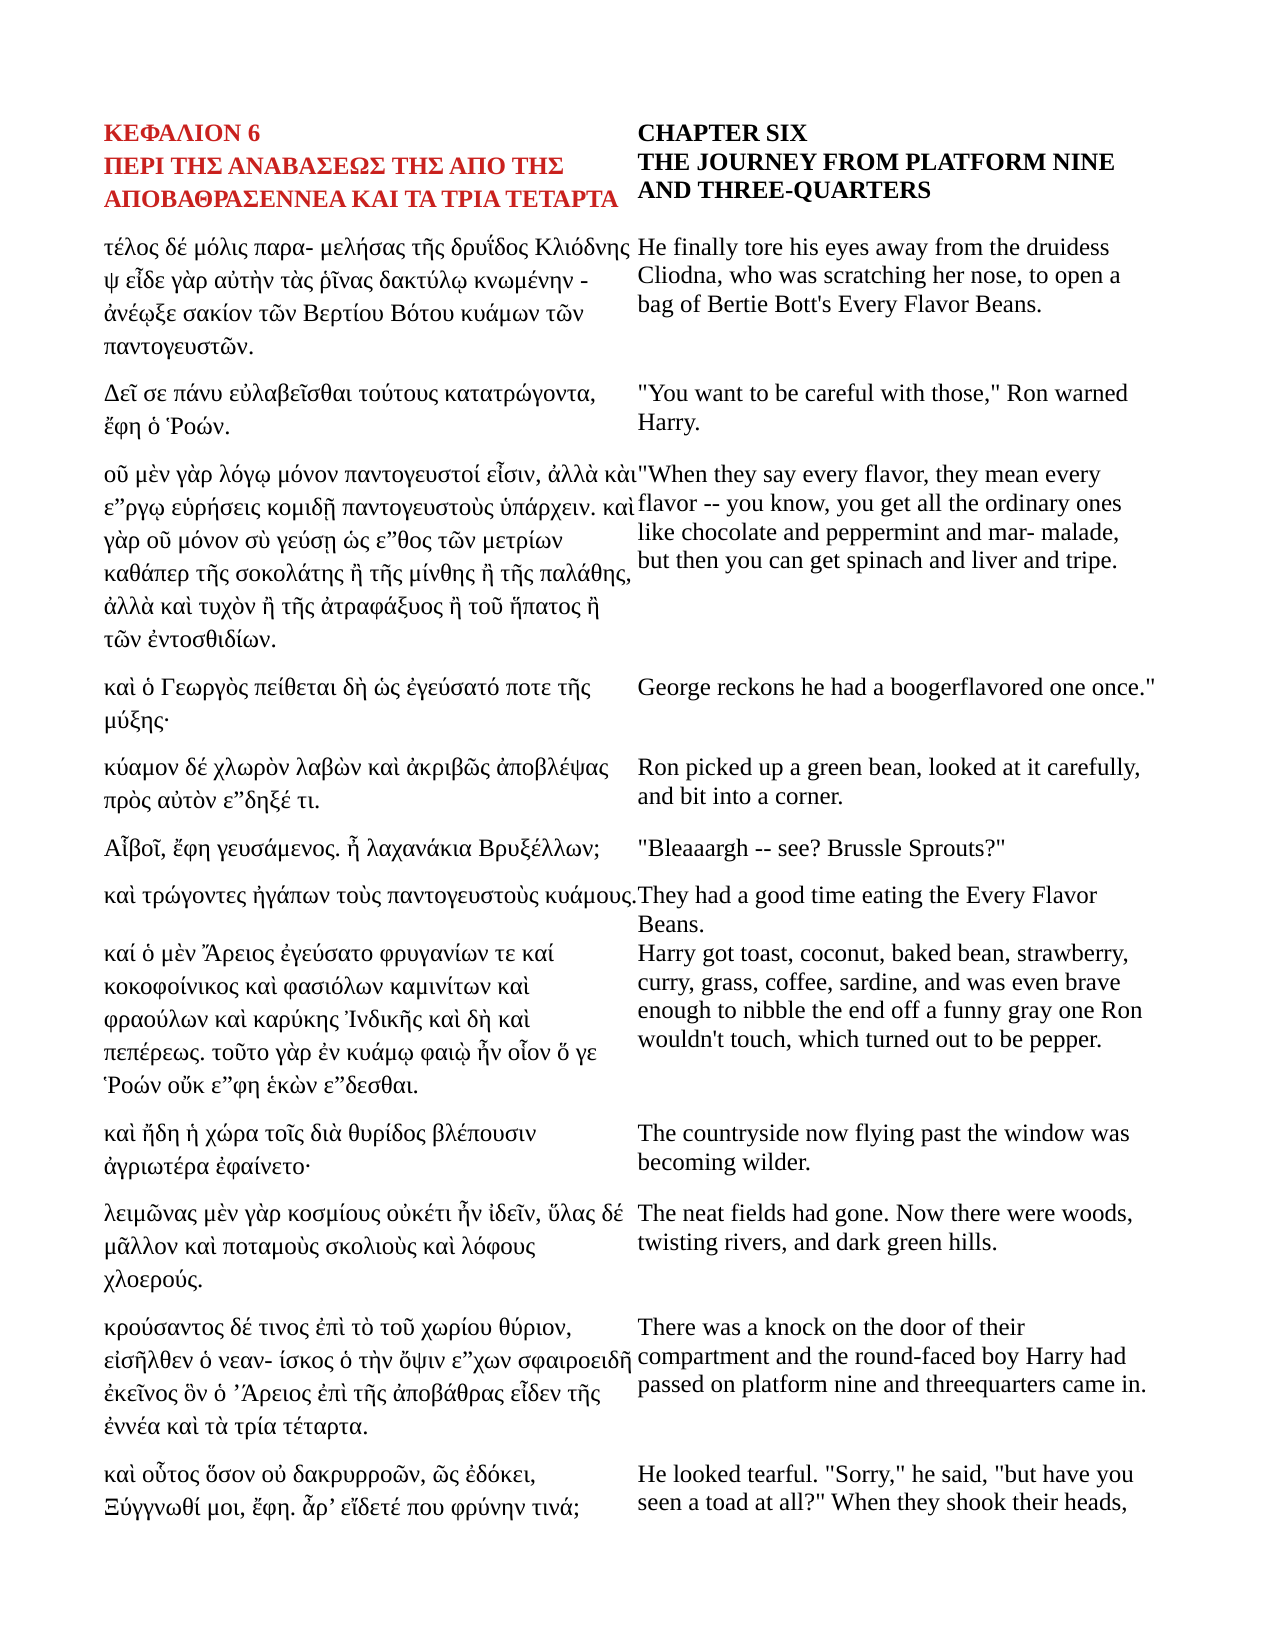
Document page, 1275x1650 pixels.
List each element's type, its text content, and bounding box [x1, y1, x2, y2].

table_cell "You want to be careful with those," Ron warned Harry. [638, 379, 1157, 459]
table_cell κύαμον δέ χλωρὸν λαβὼν καὶ ἀκριβῶς ἀποβλέψας πρὸς αὐτὸν ε”δηξέ τι. [104, 753, 637, 833]
table_cell "Bleaaargh -- see? Brussle Sprouts?" [638, 833, 1157, 881]
table_header CHAPTER SIX THE JOURNEY FROM PLATFORM NINE AND THREE-QUARTERS [638, 118, 1157, 232]
table_cell λειμῶνας μὲν γὰρ κοσμίους οὐκέτι ἦν ἰδεῖν, ὕλας δέ μᾶλλον καὶ ποταμοὺς σκολιοὺς καὶ λόφους χλοερούς. [104, 1199, 637, 1312]
table_cell καὶ τρώγοντες ἠγάπων τοὺς παντογευστοὺς κυάμους. [104, 881, 637, 938]
table_cell He finally tore his eyes away from the druidess Cliodna, who was scratching her nose, to open a bag of Bertie Bott's Every Flavor Beans. [638, 232, 1157, 378]
table_cell There was a knock on the door of their compartment and the round-faced boy Harry had passed on platform nine and threequarters came in. [638, 1312, 1157, 1459]
table_cell Harry got toast, coconut, baked bean, strawberry, curry, grass, coffee, sardine, and was even brave enough to nibble the end off a funny gray one Ron wouldn't touch, which turned out to be pepper. [638, 938, 1157, 1118]
table_cell He looked tearful. "Sorry," he said, "but have you seen a toad at all?" When they shook their heads, [638, 1459, 1157, 1521]
table_cell The countryside now flying past the window was becoming wilder. [638, 1118, 1157, 1198]
table_cell καὶ οὗτος ὅσον οὐ δακρυρροῶν, ῶς ἐδόκει, Ξύγγνωθί μοι, ἔφη. ἆρ’ εἴδετέ που φρύνην τινά; [104, 1459, 637, 1521]
table_cell τέλος δέ μόλις παρα- μελήσας τῆς δρυΐδος Κλιόδνης ψ εἶδε γὰρ αὐτὴν τὰς ῥῖνας δακτύλῳ κνωμένην - ἀνέῳξε σακίον τῶν Βερτίου Βότου κυάμων τῶν παντογευστῶν. [104, 232, 637, 378]
table_cell Δεῖ σε πάνυ εὐλαβεῖσθαι τούτους κατατρώγοντα, ἔφη ὁ Ῥοών. [104, 379, 637, 459]
table_cell καὶ ἤδη ἡ χώρα τοῖς διὰ θυρίδος βλέπουσιν ἀγριωτέρα ἐφαίνετο· [104, 1118, 637, 1198]
table_cell καί ὁ μὲν Ἄρειος ἐγεύσατο φρυγανίων τε καί κοκοφοίνικος καὶ φασιόλων καμινίτων καὶ φραούλων καὶ καρύκης Ἰνδικῆς καὶ δὴ καὶ πεπέρεως. τοῦτο γὰρ ἐν κυάμῳ φαιῲ ἦν οἷον ὅ γε Ῥοών οὔκ ε”φη ἑκὼν ε”δεσθαι. [104, 938, 637, 1118]
table_cell οῦ μὲν γὰρ λόγῳ μόνον παντογευστοί εἶσιν, ἀλλὰ κὰι ε”ργῳ εὑρήσεις κομιδῇ παντογευστοὺς ὑπάρχειν. καὶ γὰρ οῦ μόνον σὺ γεύσῃ ὡς ε”θος τῶν μετρίων καθάπερ τῆς σοκολάτης ἢ τῆς μίνθης ἢ τῆς παλάθης, ἀλλὰ καὶ τυχὸν ἢ τῆς ἀτραφάξυος ἢ τοῦ ἥπατος ἢ τῶν ἐντοσθιδίων. [104, 459, 637, 672]
table_cell George reckons he had a boogerflavored one once." [638, 672, 1157, 752]
table_cell "When they say every flavor, they mean every flavor -- you know, you get all the ordinary ones like chocolate and peppermint and mar- malade, but then you can get spinach and liver and tripe. [638, 459, 1157, 672]
table_cell The neat fields had gone. Now there were woods, twisting rivers, and dark green hills. [638, 1199, 1157, 1312]
table_header ΚΕΦΑΛΙΟΝ 6 ΠΕΡΙ ΤΗΣ ΑΝΑΒΑΣΕΩΣ ΤΗΣ ΑΠΟ ΤΗΣ ΑΠΟΒΑΘΡΑΣΕΝΝΕΑ ΚΑΙ ΤΑ ΤΡΙΑ ΤΕΤΑΡΤΑ [104, 118, 637, 232]
table_cell They had a good time eating the Every Flavor Beans. [638, 881, 1157, 938]
table_cell κρούσαντος δέ τινος ἐπὶ τὸ τοῦ χωρίου θύριον, εἰσῆλθεν ὁ νεαν- ίσκος ὁ τὴν ὄψιν ε”χων σφαιροειδῆ ἐκεῖνος ὃν ὁ ’Άρειος ἐπὶ τῆς ἀποβάθρας εἶδεν τῆς ἐννέα καὶ τὰ τρία τέταρτα. [104, 1312, 637, 1459]
table_cell Αἷβοῖ, ἔφη γευσάμενος. ἦ λαχανάκια Βρυξέλλων; [104, 833, 637, 881]
table_cell Ron picked up a green bean, looked at it carefully, and bit into a corner. [638, 753, 1157, 833]
table_cell καὶ ὁ Γεωργὸς πείθεται δὴ ὡς ἐγεύσατό ποτε τῆς μύξης· [104, 672, 637, 752]
